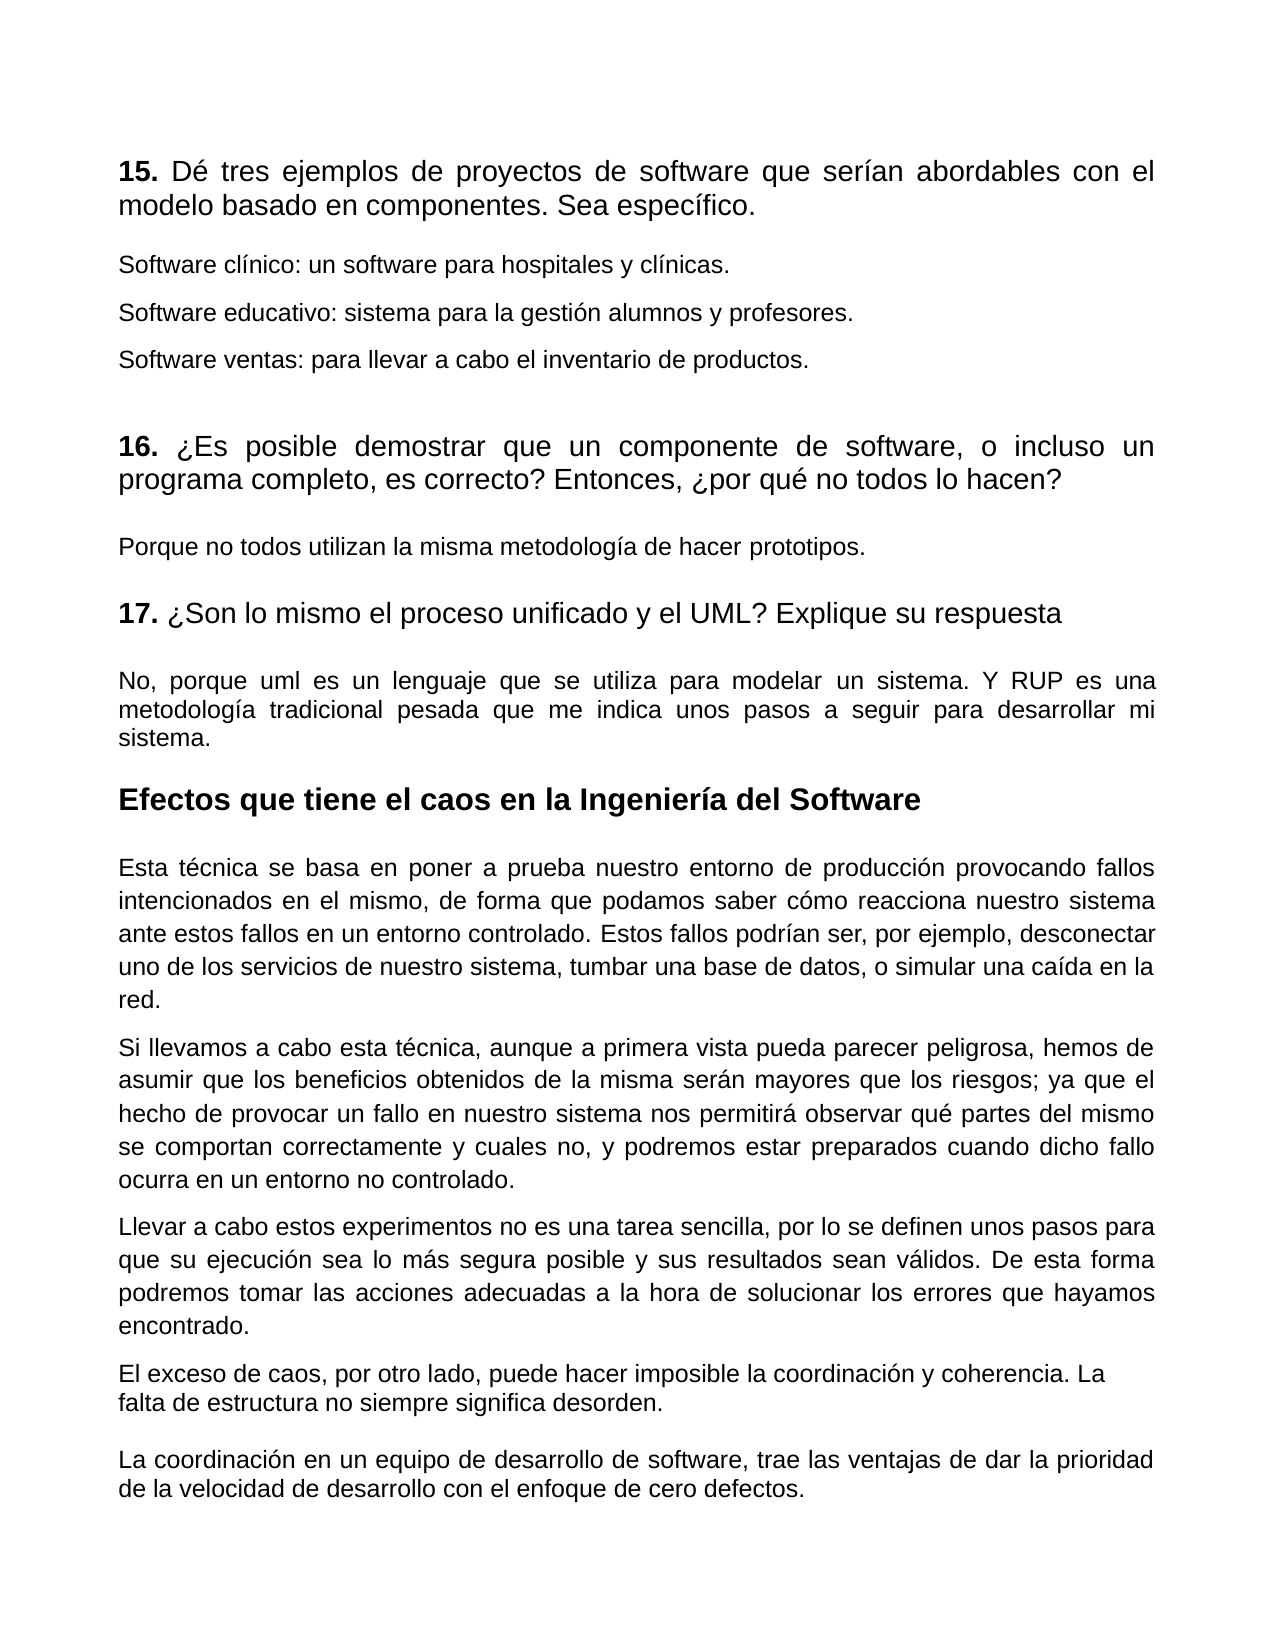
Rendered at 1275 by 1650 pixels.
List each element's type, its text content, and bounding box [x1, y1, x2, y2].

text Software clínico: un software para hospitales y clínicas. [118, 250, 1157, 279]
text Si llevamos a cabo esta técnica, aunque a primera vista pueda parecer peligrosa, hemos de asumir que los beneficios obtenidos de la misma serán mayores que los riesgos; ya que el hecho de provocar un fallo en nuestro sistema nos permitirá observar qué partes del mismo se comportan correctamente y cuales no, y podremos estar preparados cuando dicho fallo ocurra en un entorno no controlado. [118, 1032, 1157, 1193]
text 15. Dé tres ejemplos de proyectos de software que serían abordables con el modelo basado en componentes. Sea específico. [118, 154, 1157, 221]
text No, porque uml es un lenguaje que se utiliza para modelar un sistema. Y RUP es una metodología tradicional pesada que me indica unos pasos a seguir para desarrollar mi sistema. [118, 666, 1157, 752]
text 17. ¿Son lo mismo el proceso unificado y el UML? Explique su respuesta [118, 596, 1157, 630]
text Efectos que tiene el caos en la Ingeniería del Software [118, 781, 1157, 817]
text Porque no todos utilizan la misma metodología de hacer prototipos. [118, 532, 1157, 561]
text 16. ¿Es posible demostrar que un componente de software, o incluso un programa completo, es correcto? Entonces, ¿por qué no todos lo hacen? [118, 429, 1157, 496]
text Esta técnica se basa en poner a prueba nuestro entorno de producción provocando fallos intencionados en el mismo, de forma que podamos saber cómo reacciona nuestro sistema ante estos fallos en un entorno controlado. Estos fallos podrían ser, por ejemplo, desconectar uno de los servicios de nuestro sistema, tumbar una base de datos, o simular una caída en la red. [118, 853, 1157, 1014]
text Software educativo: sistema para la gestión alumnos y profesores. [118, 297, 1157, 326]
text Llevar a cabo estos experimentos no es una tarea sencilla, por lo se definen unos pasos para que su ejecución sea lo más segura posible y sus resultados sean válidos. De esta forma podremos tomar las acciones adecuadas a la hora de solucionar los errores que hayamos encontrado. [118, 1212, 1157, 1340]
text El exceso de caos, por otro lado, puede hacer imposible la coordinación y coherencia. La falta de estructura no siempre significa desorden. [118, 1359, 1157, 1416]
text La coordinación en un equipo de desarrollo de software, trae las ventajas de dar la prioridad de la velocidad de desarrollo con el enfoque de cero defectos. [118, 1445, 1157, 1503]
text Software ventas: para llevar a cabo el inventario de productos. [118, 345, 1157, 374]
